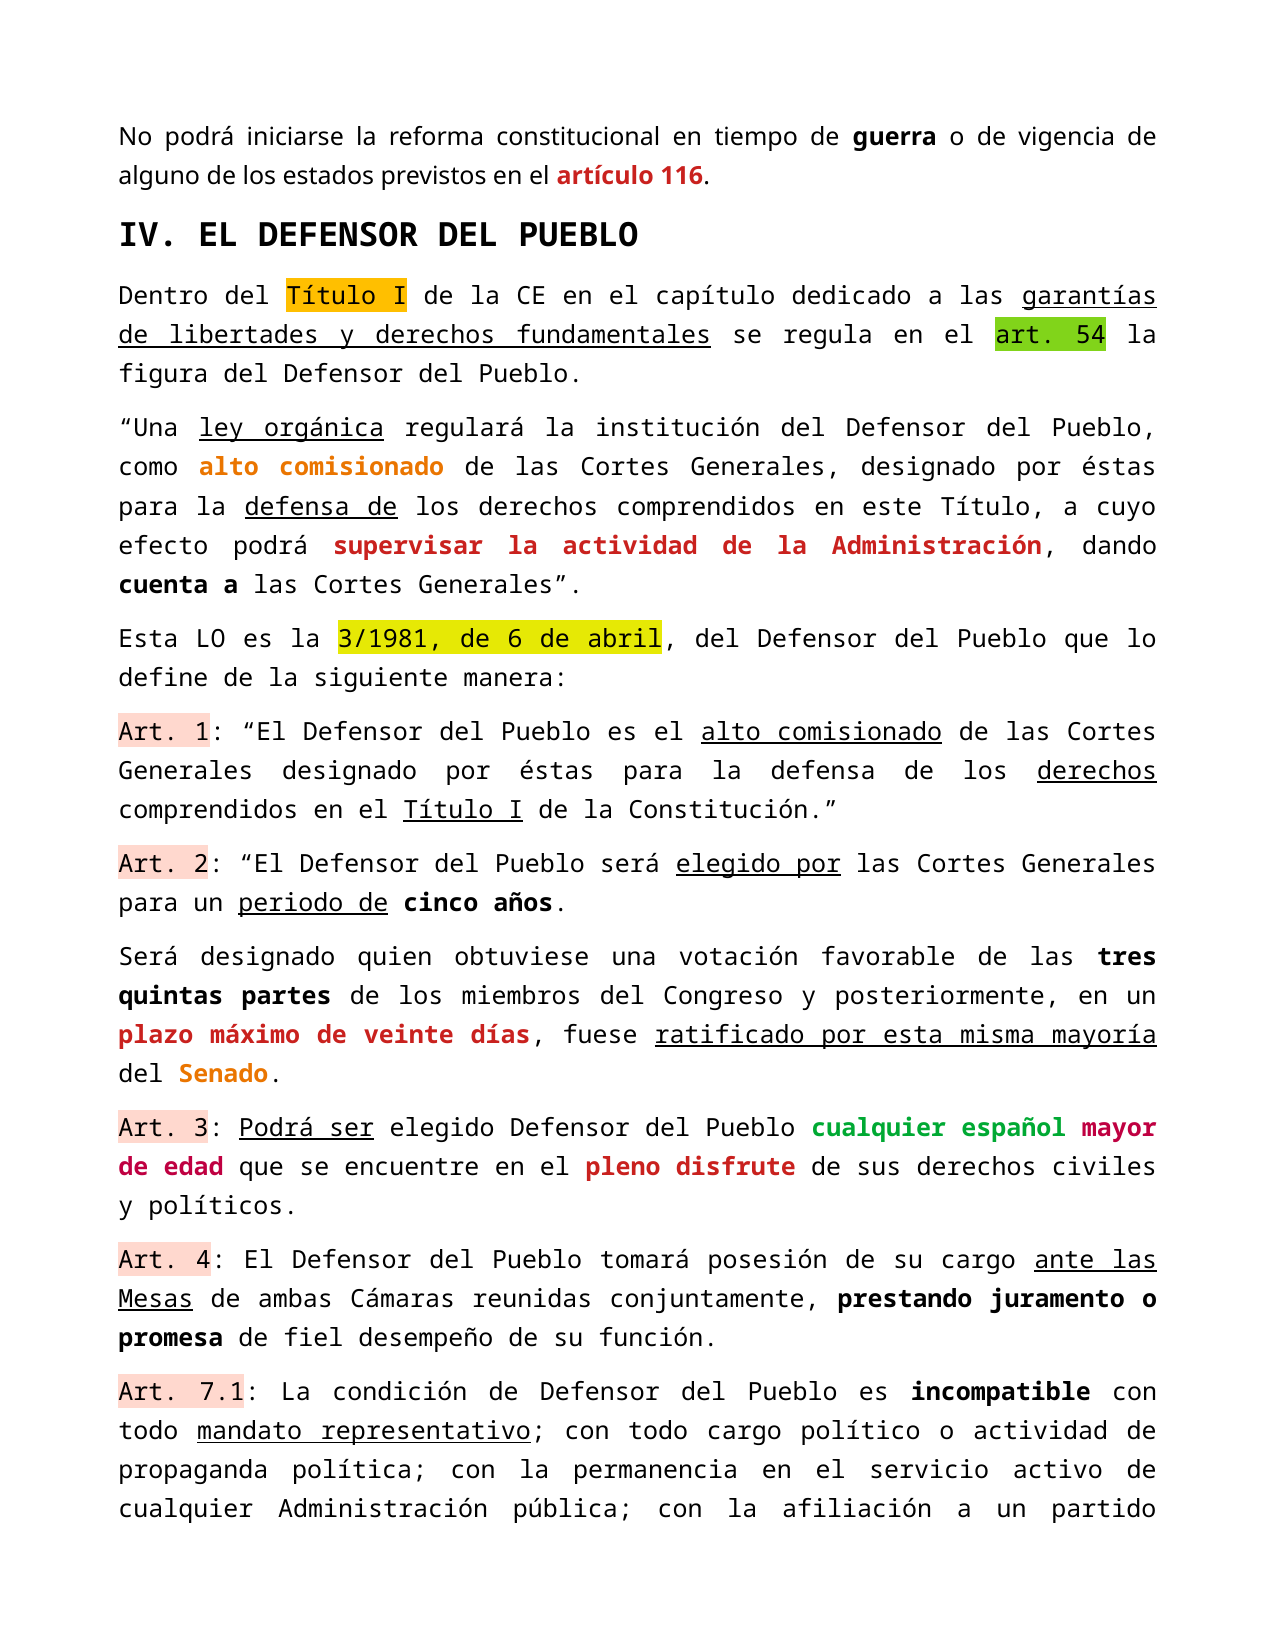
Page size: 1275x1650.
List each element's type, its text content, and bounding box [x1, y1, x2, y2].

text Art. 2: “El Defensor del Pueblo será elegido por las Cortes Generales para un periodo de cinco años. [118, 845, 1157, 918]
text Esta LO es la 3/1981, de 6 de abril, del Defensor del Pueblo que lo define de la siguiente manera: [118, 620, 1157, 693]
text Dentro del Título I de la CE en el capítulo dedicado a las garantías de libertades y derechos fundamentales se regula en el art. 54 la figura del Defensor del Pueblo. [118, 278, 1157, 390]
text Será designado quien obtuviese una votación favorable de las tres quintas partes de los miembros del Congreso y posteriormente, en un plazo máximo de veinte días, fuese ratificado por esta misma mayoría del Senado. [118, 938, 1157, 1090]
text IV. EL DEFENSOR DEL PUEBLO [118, 211, 1157, 256]
text Art. 7.1: La condición de Defensor del Pueblo es incompatible con todo mandato representativo; con todo cargo político o actividad de propaganda política; con la permanencia en el servicio activo de cualquier Administración pública; con la afiliación a un partido [118, 1374, 1157, 1525]
text No podrá iniciarse la reforma constitucional en tiempo de guerra o de vigencia de alguno de los estados previstos en el artículo 116. [118, 118, 1157, 191]
text Art. 1: “El Defensor del Pueblo es el alto comisionado de las Cortes Generales designado por éstas para la defensa de los derechos comprendidos en el Título I de la Constitución.” [118, 713, 1157, 826]
text Art. 4: El Defensor del Pueblo tomará posesión de su cargo ante las Mesas de ambas Cámaras reunidas conjuntamente, prestando juramento o promesa de fiel desempeño de su función. [118, 1242, 1157, 1354]
text “Una ley orgánica regulará la institución del Defensor del Pueblo, como alto comisionado de las Cortes Generales, designado por éstas para la defensa de los derechos comprendidos en este Título, a cuyo efecto podrá supervisar la actividad de la Administración, dando cuenta a las Cortes Generales”. [118, 410, 1157, 601]
text Art. 3: Podrá ser elegido Defensor del Pueblo cualquier español mayor de edad que se encuentre en el pleno disfrute de sus derechos civiles y políticos. [118, 1109, 1157, 1222]
